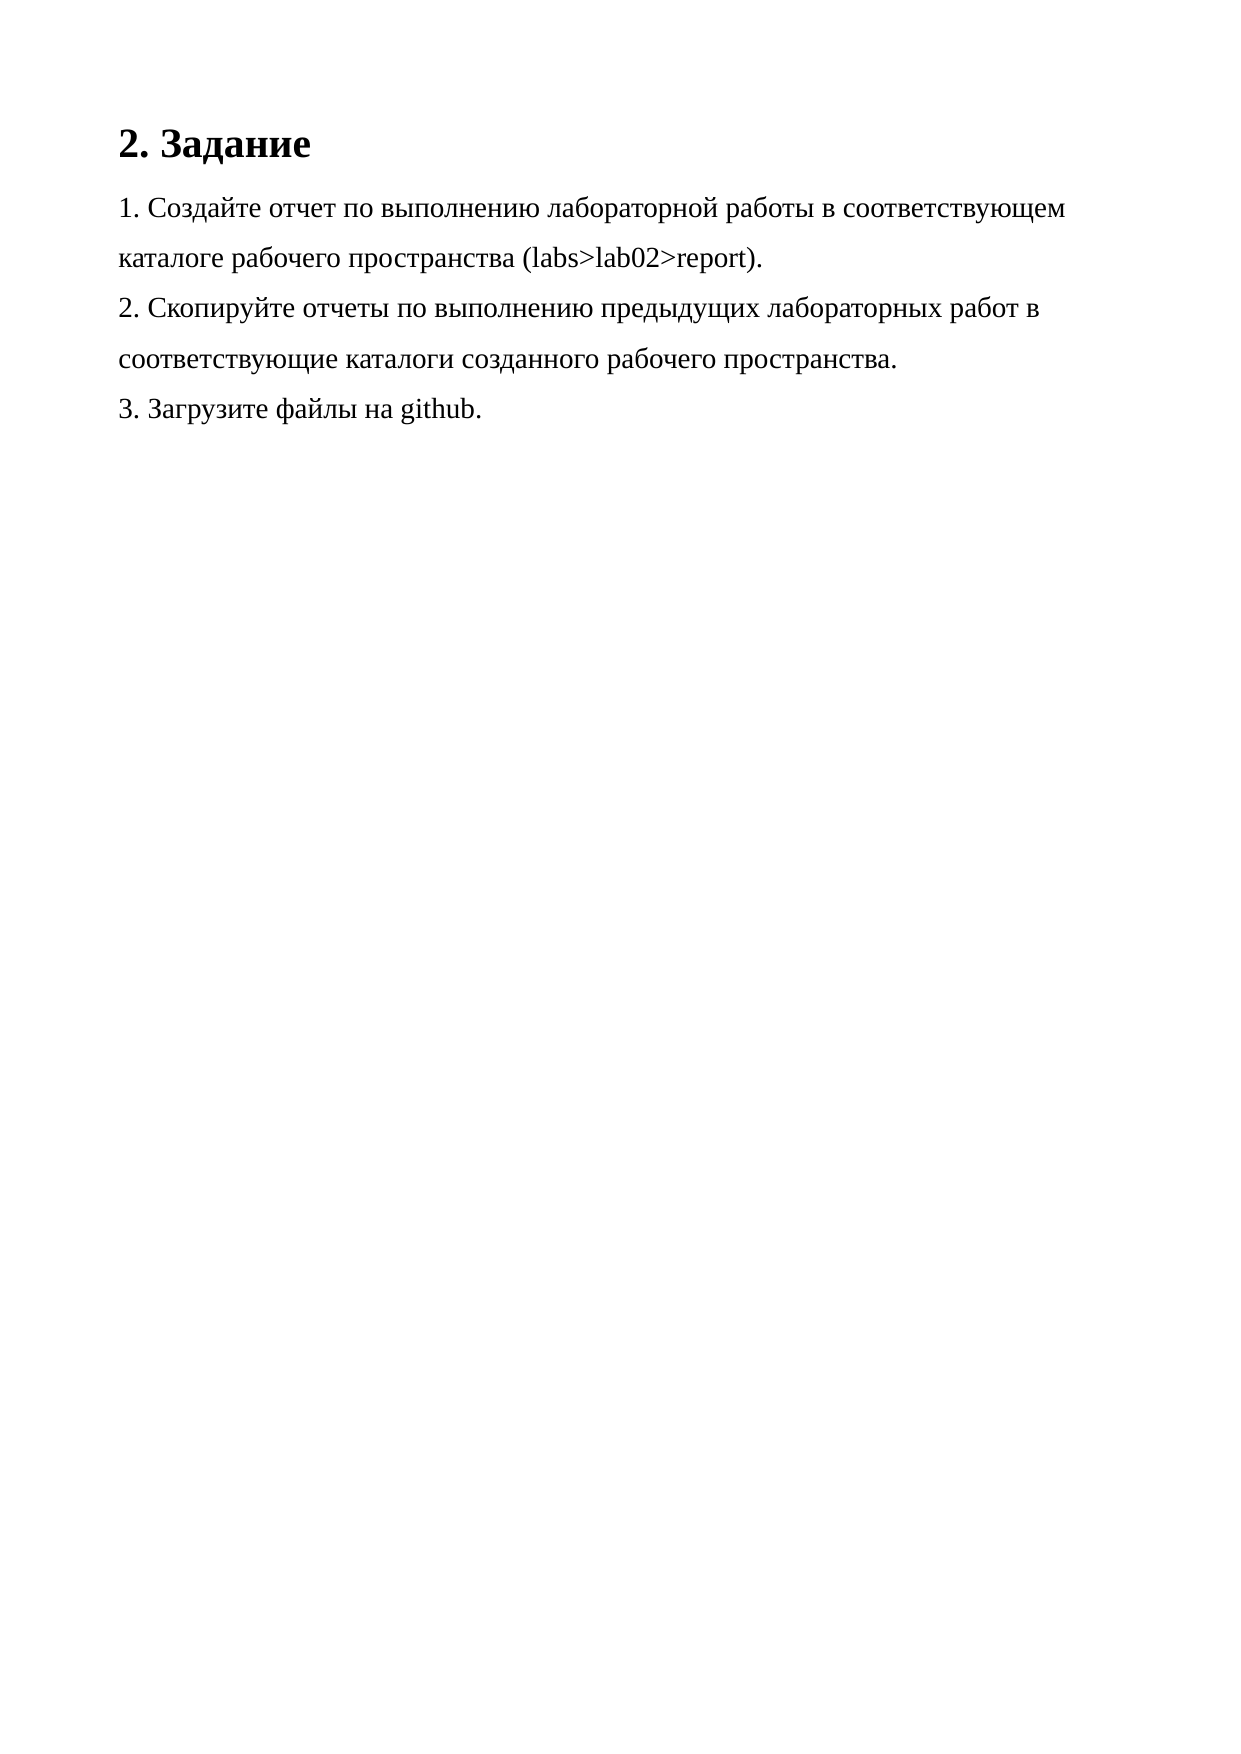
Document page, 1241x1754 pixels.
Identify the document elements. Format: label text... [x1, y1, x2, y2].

text 3. Загрузите файлы на github. [118, 391, 1122, 425]
text 2. Скопируйте отчеты по выполнению предыдущих лабораторных работ в соответствующие каталоги созданного рабочего пространства. [118, 291, 1122, 374]
text 1. Создайте отчет по выполнению лабораторной работы в соответствующем каталоге рабочего пространства (labs>lab02>report). [118, 190, 1122, 274]
text 2. Задание [118, 118, 1122, 166]
